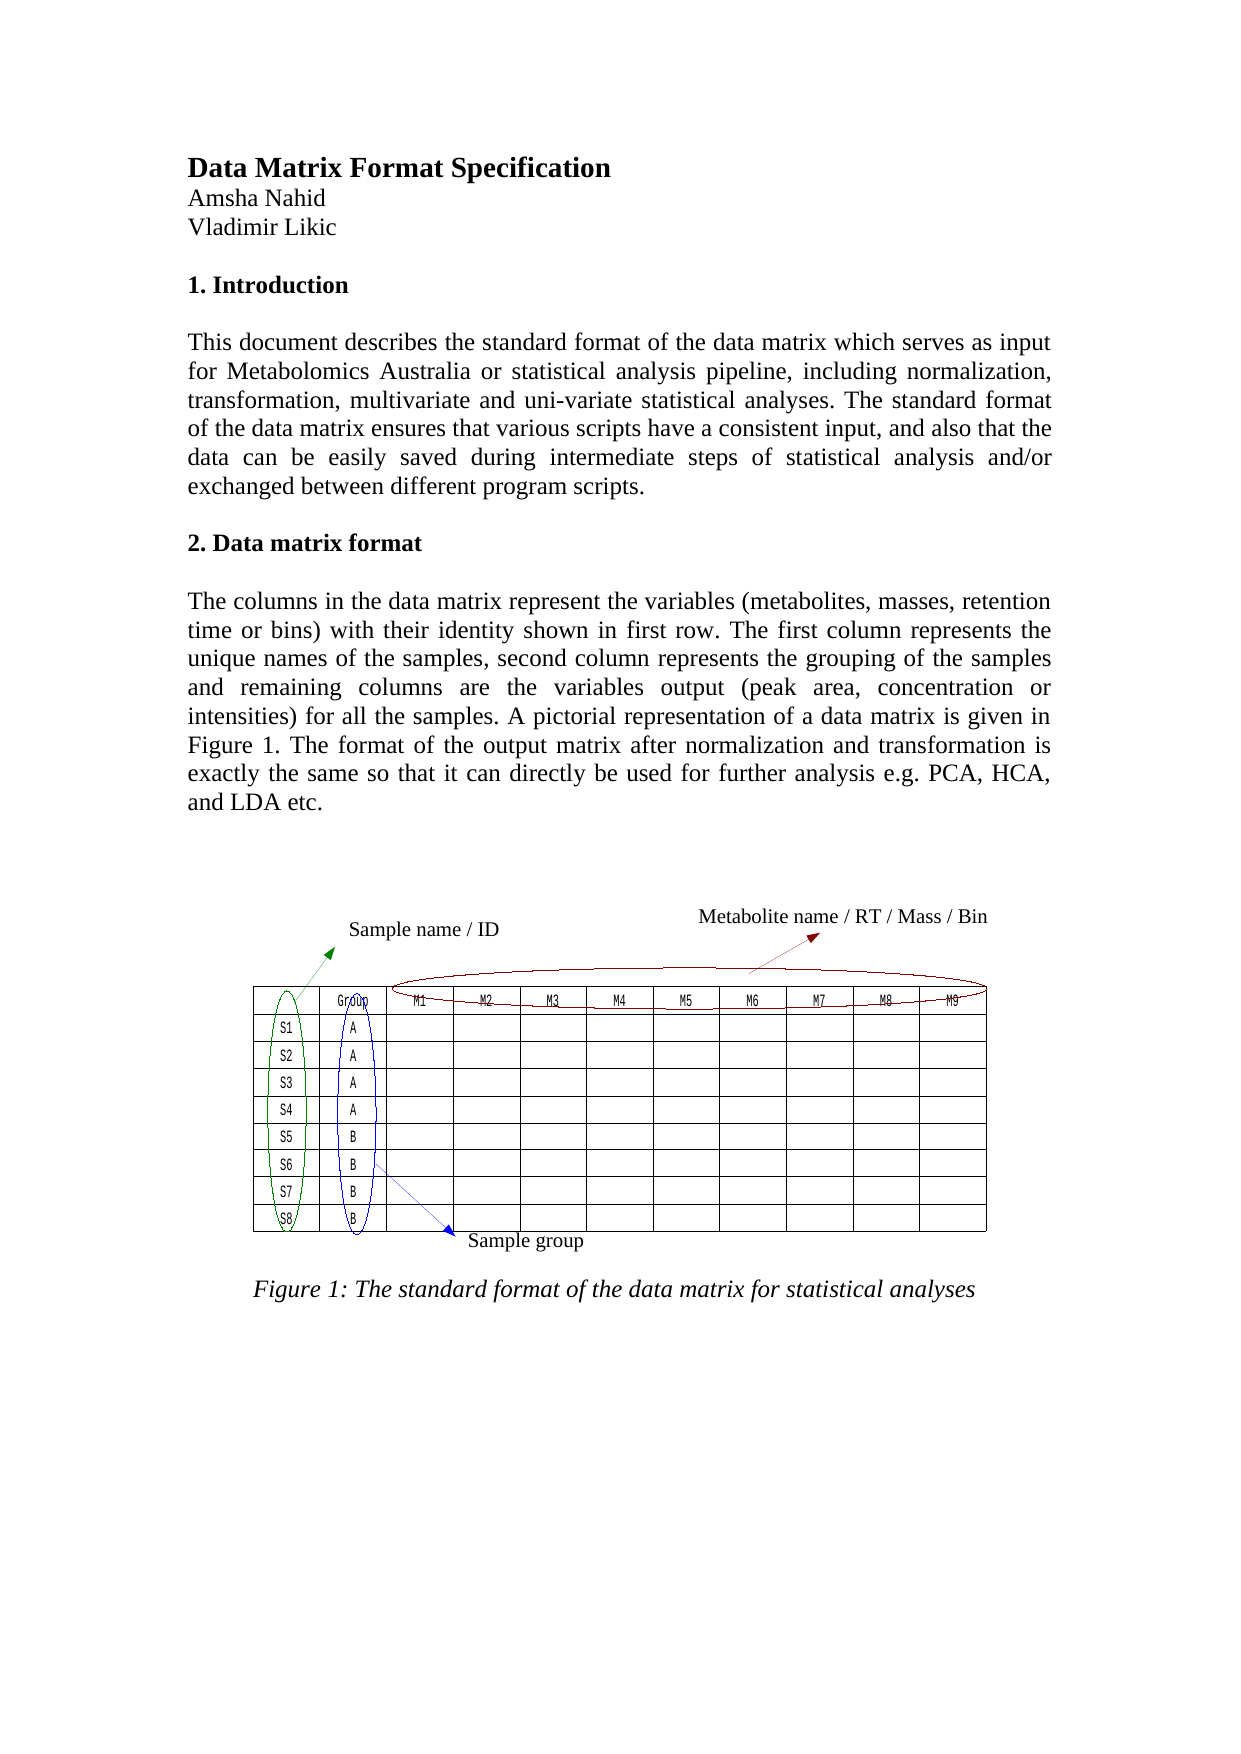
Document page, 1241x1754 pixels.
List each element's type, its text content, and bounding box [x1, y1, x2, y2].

text Figure 1: The standard format of the data matrix for statistical analyses [253, 1274, 987, 1303]
text 1. Introduction [187, 270, 1053, 298]
text The columns in the data matrix represent the variables (metabolites, masses, retention time or bins) with their identity shown in first row. The first column represents the unique names of the samples, second column represents the grouping of the samples and remaining columns are the variables output (peak area, concentration or intensities) for all the samples. A pictorial representation of a data matrix is given in Figure 1. The format of the output matrix after normalization and transformation is exactly the same so that it can directly be used for further analysis e.g. PCA, HCA, and LDA etc. [187, 586, 1053, 816]
text Data Matrix Format Specification [187, 150, 1053, 183]
text This document describes the standard format of the data matrix which serves as input for Metabolomics Australia or statistical analysis pipeline, including normalization, transformation, multivariate and uni-variate statistical analyses. The standard format of the data matrix ensures that various scripts have a consistent input, and also that the data can be easily saved during intermediate steps of statistical analysis and/or exchanged between different program scripts. [187, 327, 1053, 500]
text Vladimir Likic [187, 212, 1053, 241]
text Amsha Nahid [187, 183, 1053, 212]
text 2. Data matrix format [187, 528, 1053, 557]
